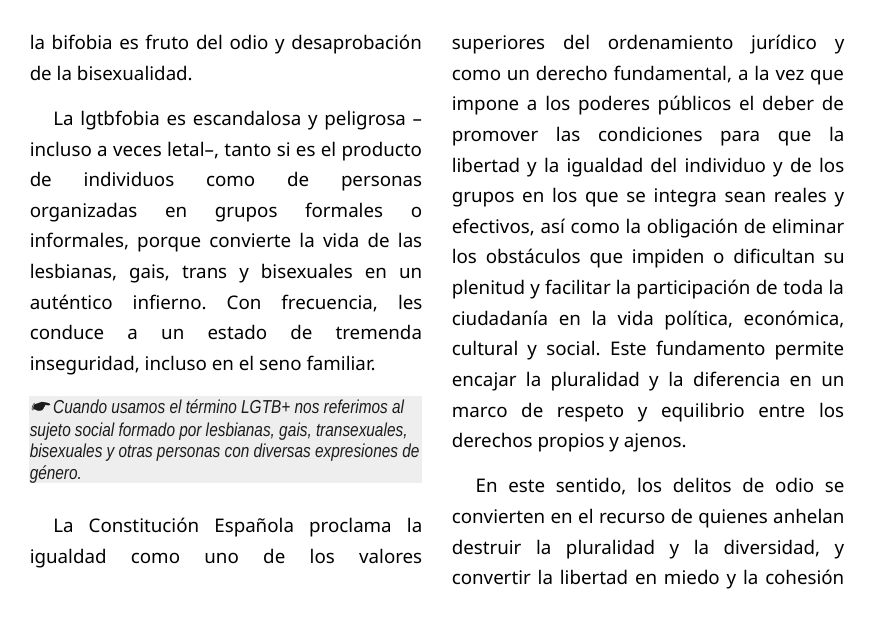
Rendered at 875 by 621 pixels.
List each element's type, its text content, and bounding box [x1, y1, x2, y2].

text la bifobia es fruto del odio y desaprobación de la bisexualidad. [29, 29, 422, 86]
text La lgtbfobia es escandalosa y peligrosa –incluso a veces letal–, tanto si es el producto de individuos como de personas organizadas en grupos formales o informales, porque convierte la vida de las lesbianas, gais, trans y bisexuales en un auténtico infierno. Con frecuencia, les conduce a un estado de tremenda inseguridad, incluso en el seno familiar. [29, 105, 422, 376]
text La Constitución Española proclama la igualdad como uno de los valores [29, 513, 422, 569]
text  Cuando usamos el término LGTB+ nos referimos al sujeto social formado por lesbianas, gais, transexuales, bisexuales y otras personas con diversas expresiones de género. [29, 396, 422, 483]
text En este sentido, los delitos de odio se convierten en el recurso de quienes anhelan destruir la pluralidad y la diversidad, y convertir la libertad en miedo y la cohesión [452, 473, 844, 590]
text superiores del ordenamiento jurídico y como un derecho fundamental, a la vez que impone a los poderes públicos el deber de promover las condiciones para que la libertad y la igualdad del individuo y de los grupos en los que se integra sean reales y efectivos, así como la obligación de eliminar los obstáculos que impiden o dificultan su plenitud y facilitar la participación de toda la ciudadanía en la vida política, económica, cultural y social. Este fundamento permite encajar la pluralidad y la diferencia en un marco de respeto y equilibrio entre los derechos propios y ajenos. [452, 29, 844, 453]
